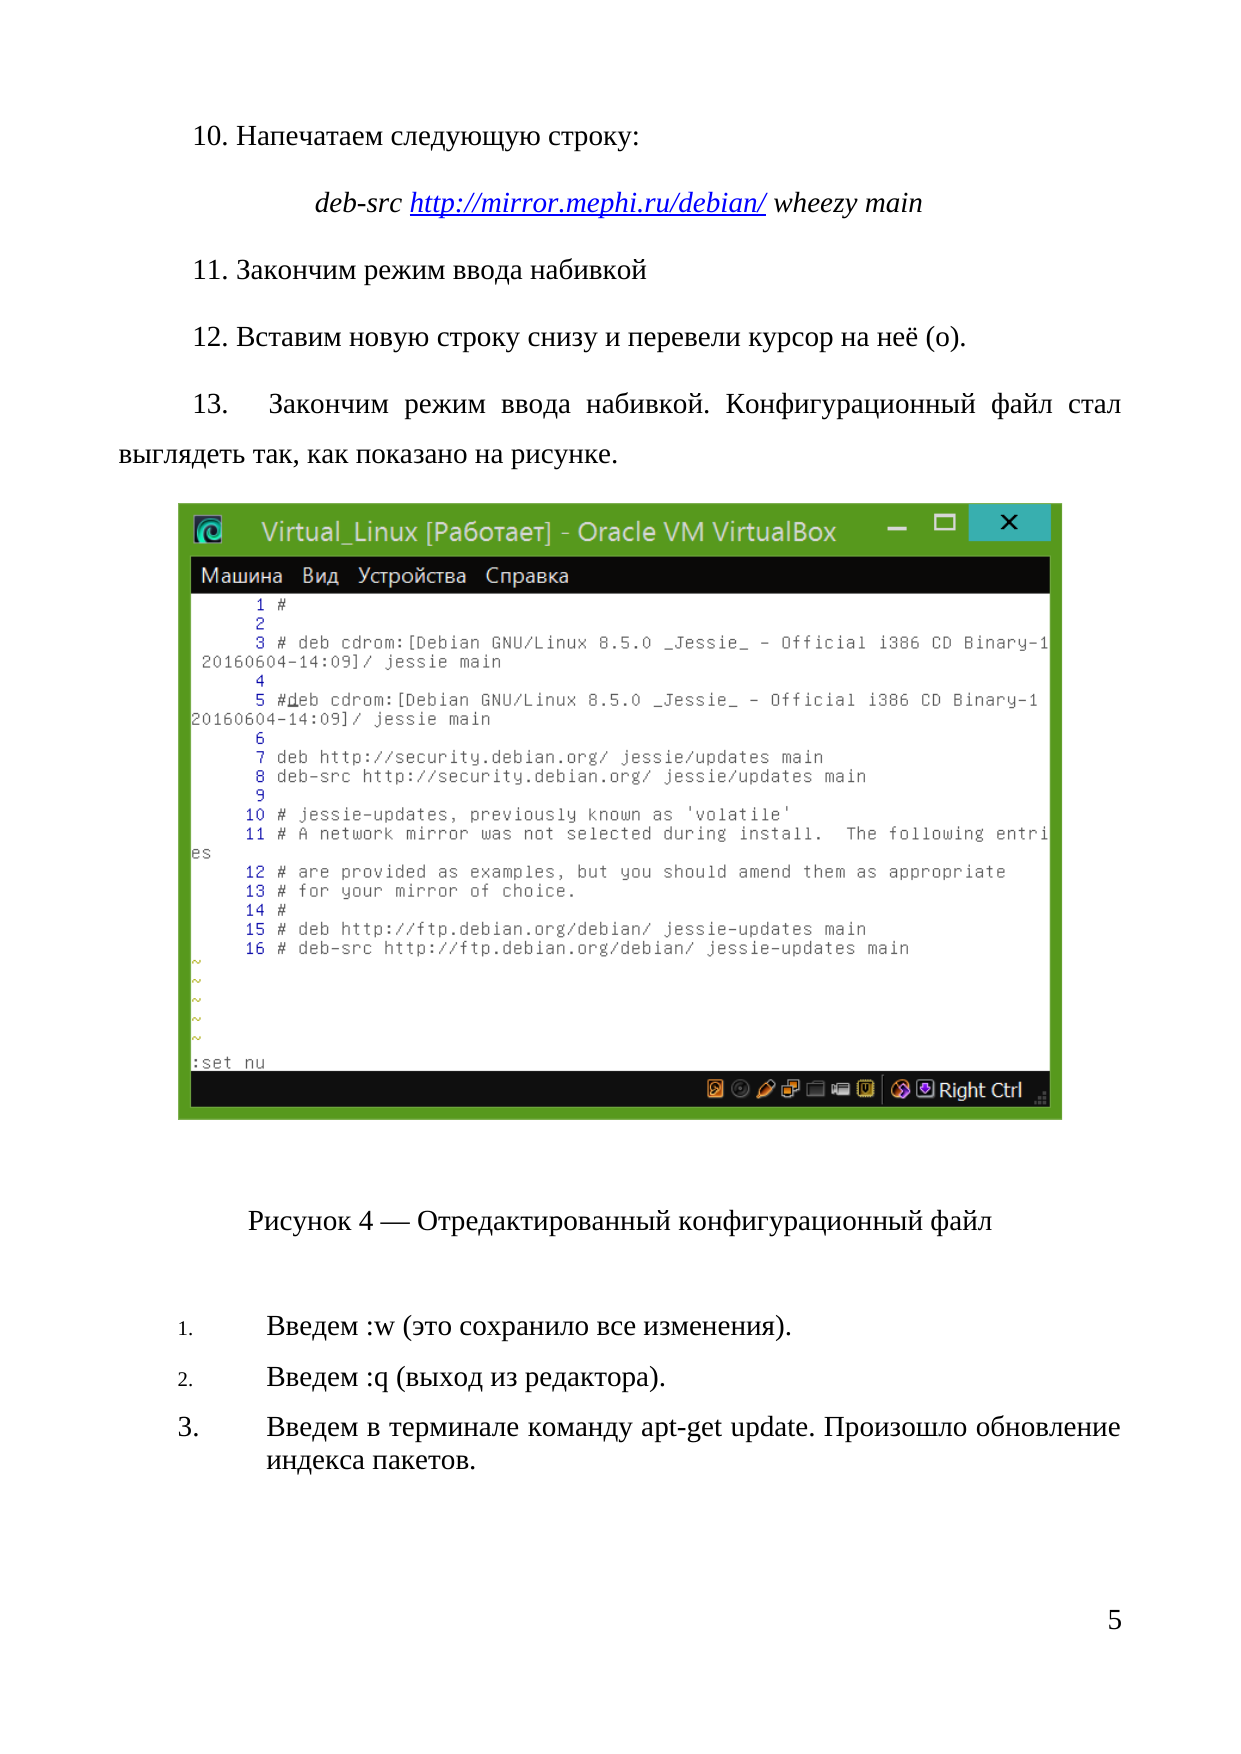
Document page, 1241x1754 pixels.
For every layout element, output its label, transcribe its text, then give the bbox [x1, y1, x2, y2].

list Закончим режим ввода набивкой. Конфигурационный файл стал выглядеть так, как показано на рисунке. [118, 386, 1122, 470]
text Рисунок 4 — Отредактированный конфигурационный файл [118, 1203, 1122, 1237]
text deb-src http://mirror.mephi.ru/debian/ wheezy main [118, 185, 1122, 219]
list Введем :w (это сохранило все изменения). [177, 1308, 1122, 1342]
picture [178, 503, 1063, 1120]
list Введем в терминале команду apt-get update. Произошло обновление индекса пакетов. [177, 1409, 1122, 1476]
text 11. Закончим режим ввода набивкой [118, 252, 1122, 286]
list Введем :q (выход из редактора). [177, 1359, 1122, 1392]
text 12. Вставим новую строку снизу и перевели курсор на неё (о). [118, 319, 1122, 353]
text 10. Напечатаем следующую строку: [118, 118, 1122, 152]
